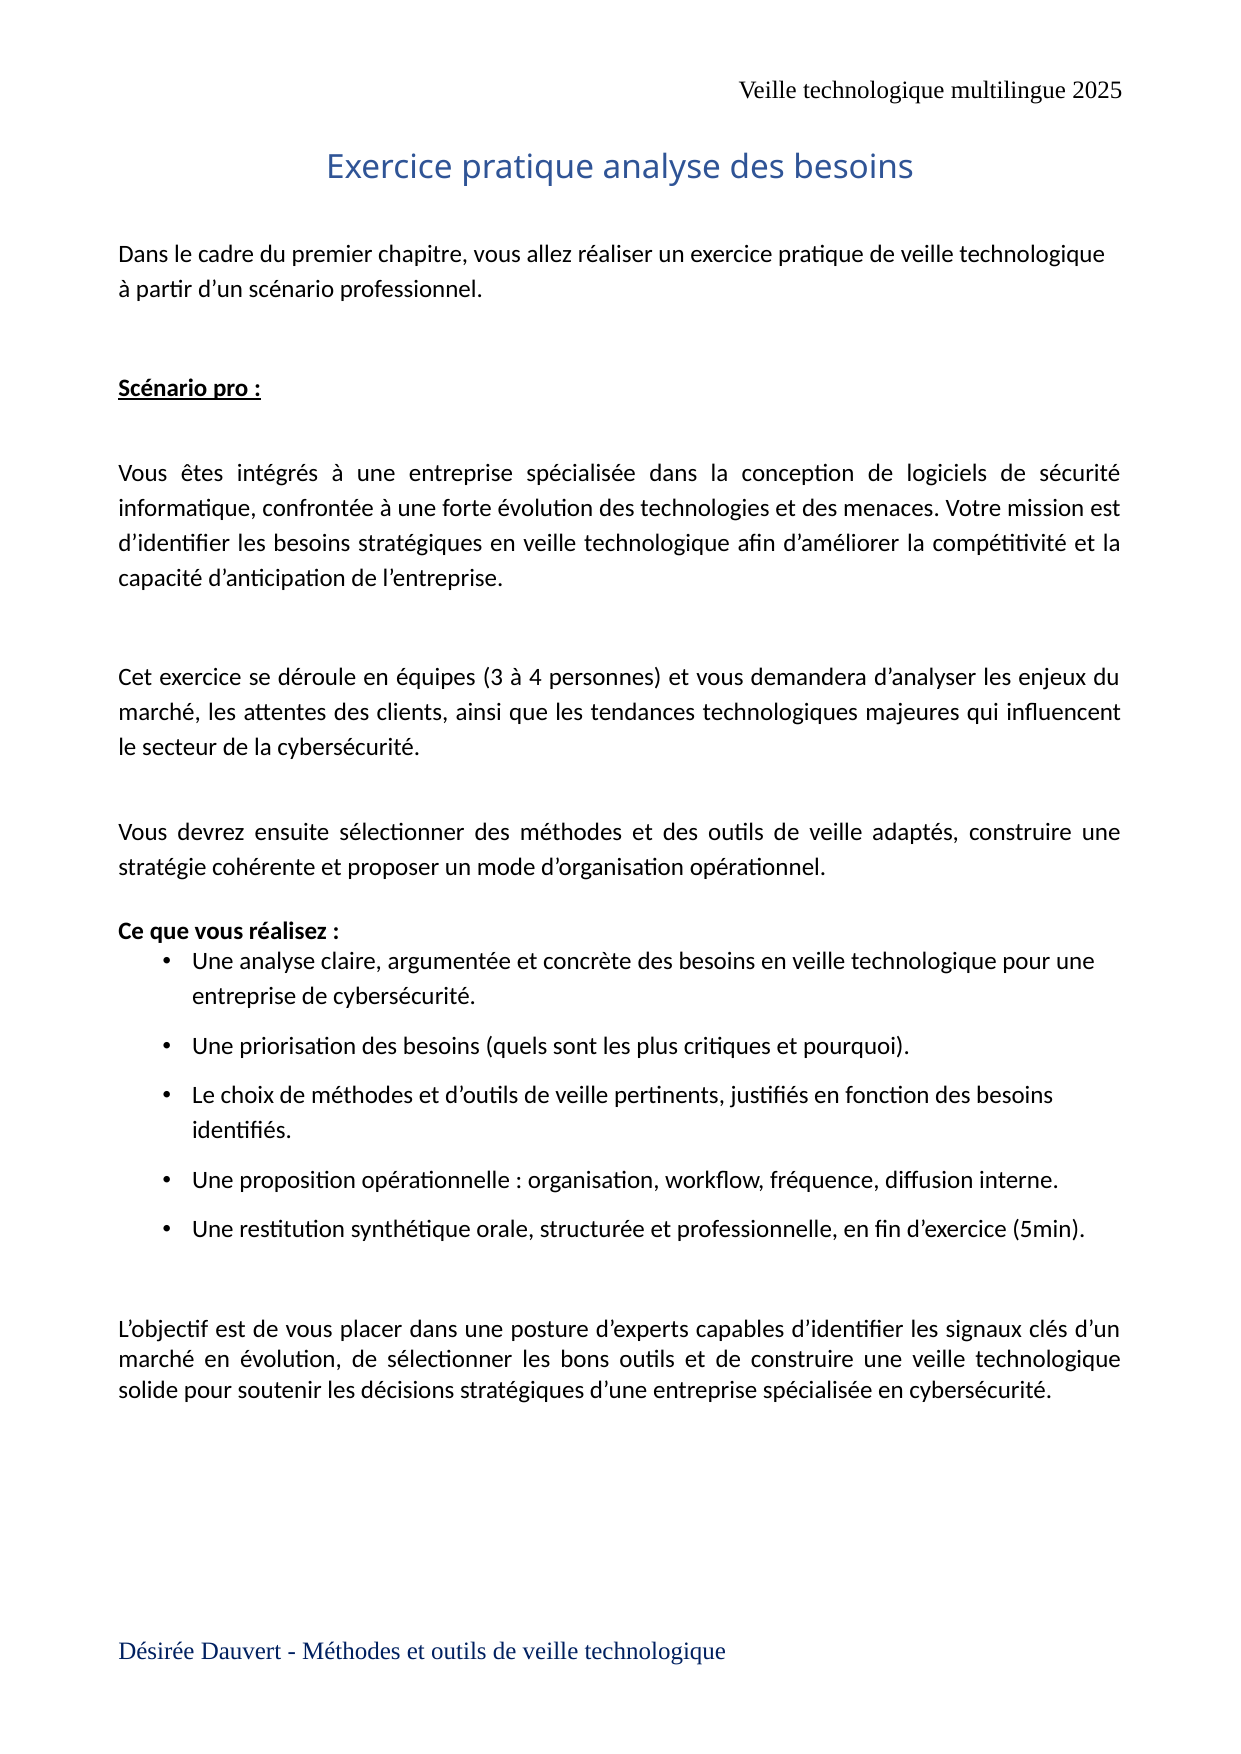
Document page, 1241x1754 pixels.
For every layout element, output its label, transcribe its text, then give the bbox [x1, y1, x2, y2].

text Vous devrez ensuite sélectionner des méthodes et des outils de veille adaptés, construire une stratégie cohérente et proposer un mode d’organisation opérationnel. [118, 781, 1122, 881]
list Une priorisation des besoins (quels sont les plus critiques et pourquoi). [162, 1030, 1122, 1060]
list Une analyse claire, argumentée et concrète des besoins en veille technologique pour une entreprise de cybersécurité. [162, 945, 1122, 1011]
subtitle Exercice pratique analyse des besoins [118, 143, 1122, 188]
text Vous êtes intégrés à une entreprise spécialisée dans la conception de logiciels de sécurité informatique, confrontée à une forte évolution des technologies et des menaces. Votre mission est d’identifier les besoins stratégiques en veille technologique afin d’améliorer la compétitivité et la capacité d’anticipation de l’entreprise. [118, 422, 1122, 592]
text Dans le cadre du premier chapitre, vous allez réaliser un exercice pratique de veille technologique à partir d’un scénario professionnel. [118, 238, 1122, 304]
text L’objectif est de vous placer dans une posture d’experts capables d’identifier les signaux clés d’un marché en évolution, de sélectionner les bons outils et de construire une veille technologique solide pour soutenir les décisions stratégiques d’une entreprise spécialisée en cybersécurité. [118, 1313, 1122, 1404]
text Cet exercice se déroule en équipes (3 à 4 personnes) et vous demandera d’analyser les enjeux du marché, les attentes des clients, ainsi que les tendances technologiques majeures qui influencent le secteur de la cybersécurité. [118, 661, 1122, 762]
text Scénario pro : [118, 372, 1122, 403]
list Le choix de méthodes et d’outils de veille pertinents, justifiés en fonction des besoins identifiés. [162, 1079, 1122, 1145]
list Une restitution synthétique orale, structurée et professionnelle, en fin d’exercice (5min). [162, 1214, 1122, 1244]
subtitle Ce que vous réalisez : [118, 915, 1122, 945]
list Une proposition opérationnelle : organisation, workflow, fréquence, diffusion interne. [162, 1164, 1122, 1194]
